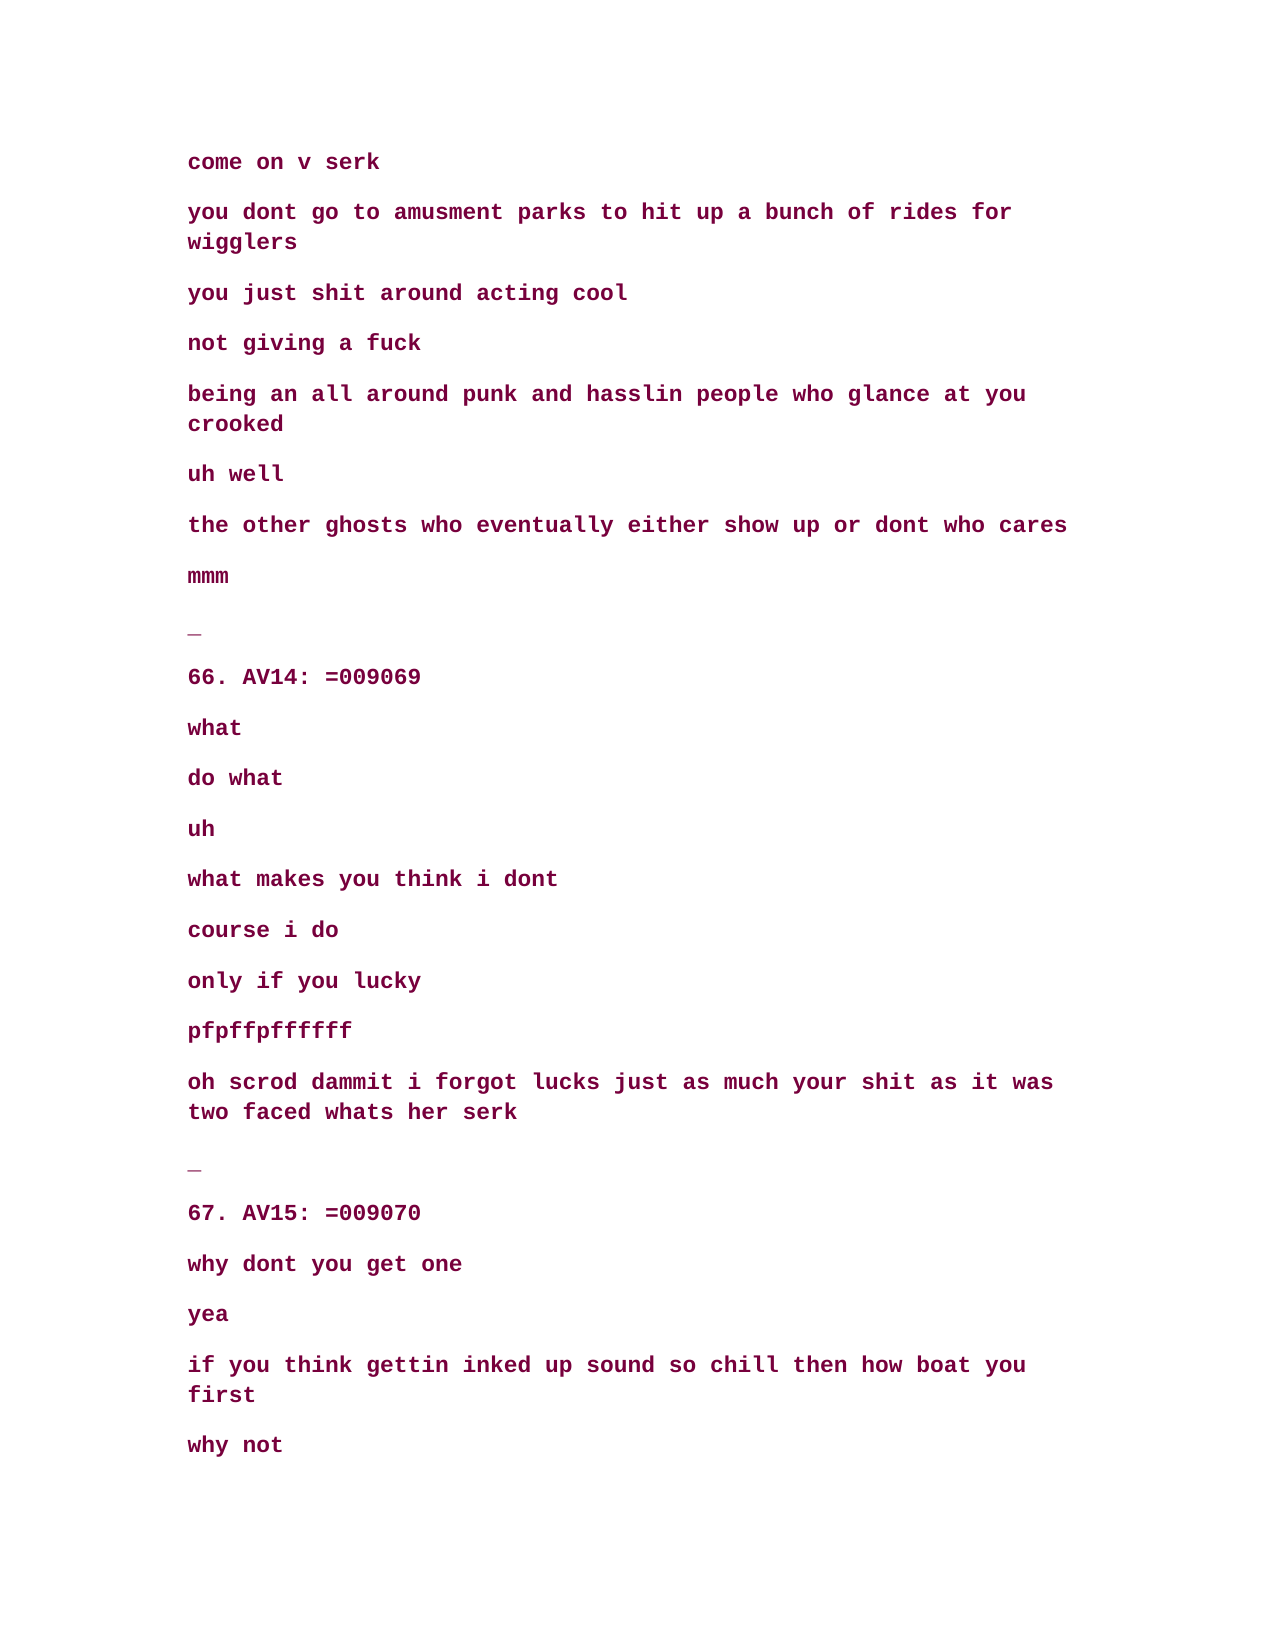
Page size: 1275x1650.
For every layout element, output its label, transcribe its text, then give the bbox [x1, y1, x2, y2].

text course i do [187, 918, 1087, 944]
text you dont go to amusment parks to hit up a bunch of rides for wigglers [187, 201, 1087, 256]
text if you think gettin inked up sound so chill then how boat you first [187, 1353, 1087, 1409]
text _ [187, 614, 1087, 641]
text only if you lucky [187, 969, 1087, 995]
text oh scrod dammit i forgot lucks just as much your shit as it was two faced whats her serk [187, 1070, 1087, 1126]
text why not [187, 1433, 1087, 1459]
text mmm [187, 564, 1087, 590]
text yea [187, 1302, 1087, 1328]
text uh [187, 817, 1087, 843]
text being an all around punk and hasslin people who glance at you crooked [187, 382, 1087, 438]
text 67. AV15: =009070 [187, 1201, 1087, 1227]
text _ [187, 1151, 1087, 1177]
text uh well [187, 463, 1087, 489]
text 66. AV14: =009069 [187, 665, 1087, 691]
text not giving a fuck [187, 332, 1087, 358]
text come on v serk [187, 150, 1087, 176]
text pfpffpffffff [187, 1019, 1087, 1046]
text you just shit around acting cool [187, 281, 1087, 307]
text why dont you get one [187, 1252, 1087, 1278]
text do what [187, 766, 1087, 792]
text what makes you think i dont [187, 868, 1087, 894]
text the other ghosts who eventually either show up or dont who cares [187, 513, 1087, 539]
text what [187, 716, 1087, 742]
